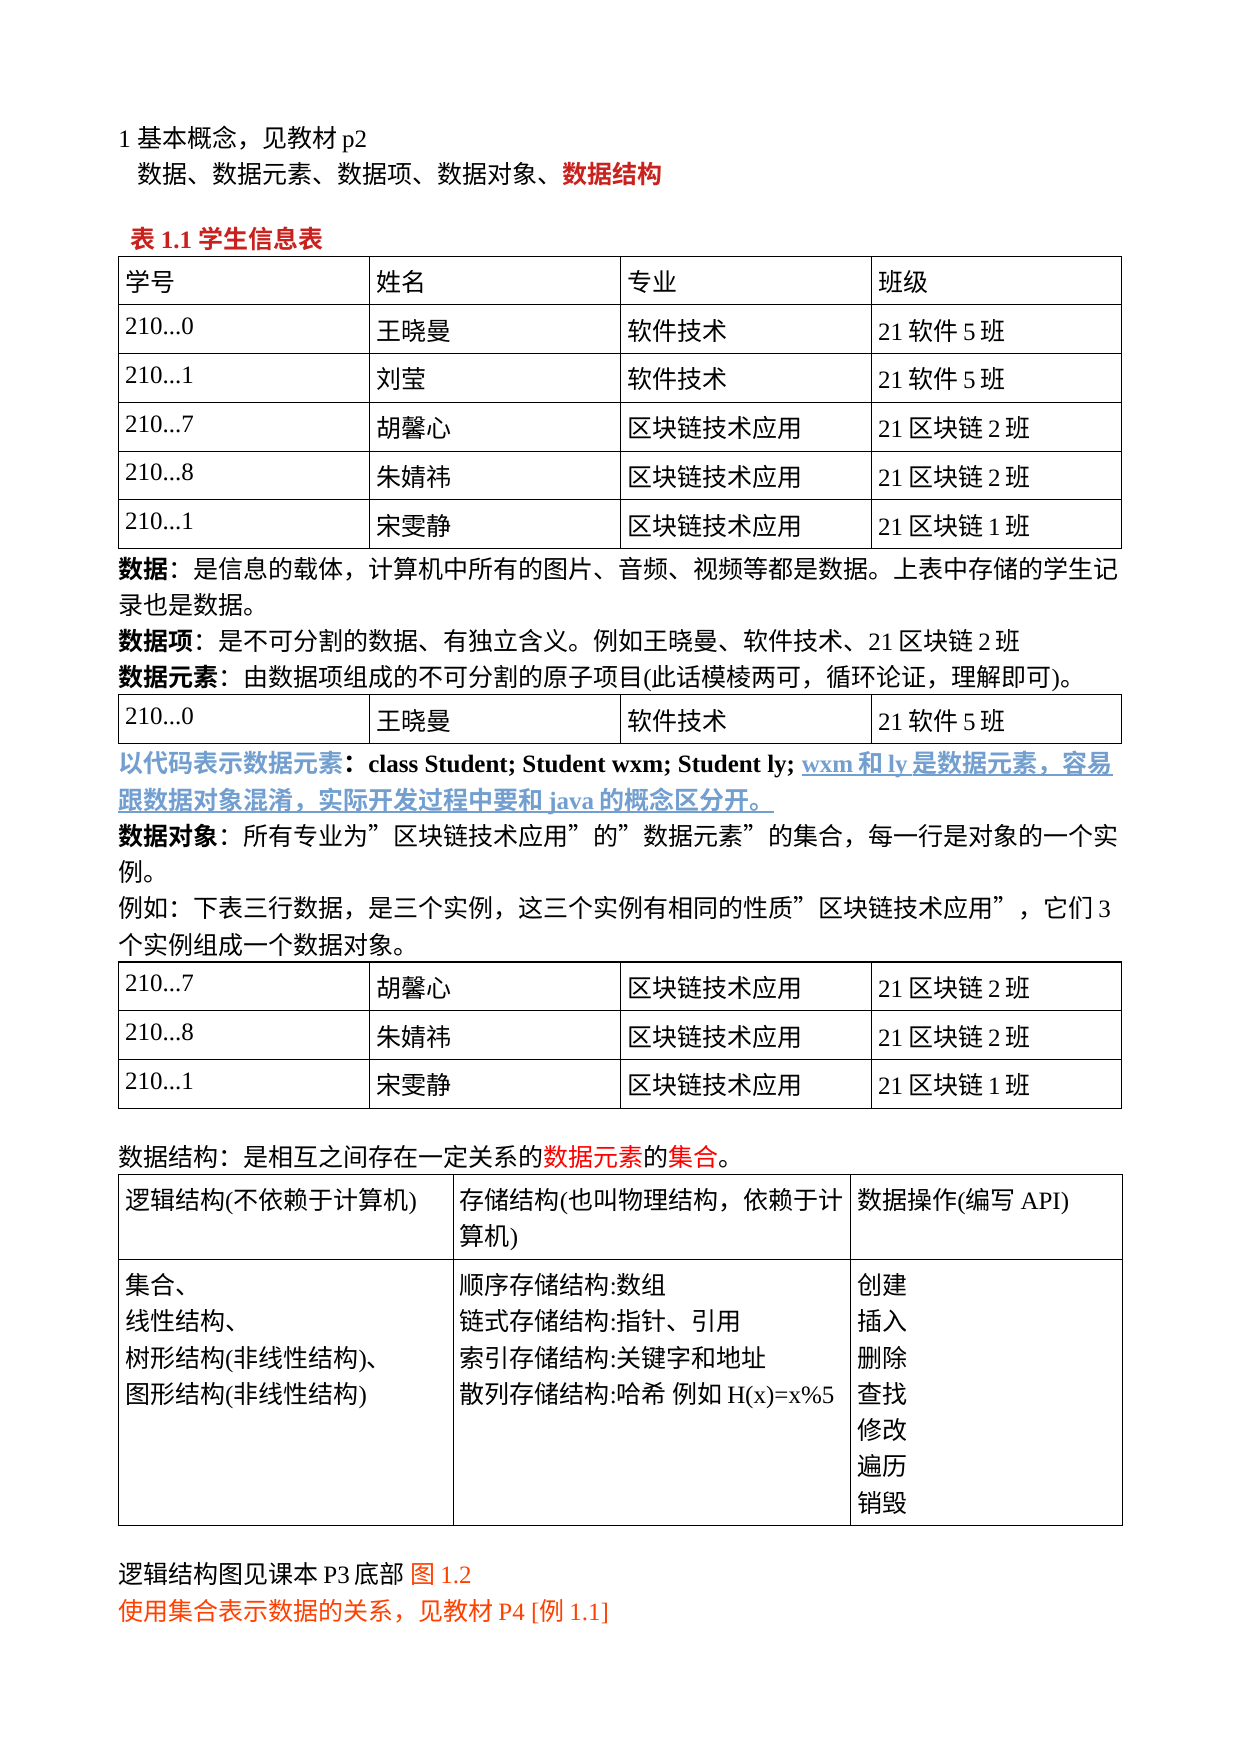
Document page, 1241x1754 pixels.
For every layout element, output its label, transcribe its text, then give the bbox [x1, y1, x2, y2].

table_cell 210...1 [119, 500, 369, 548]
table_header 数据操作(编写API) [851, 1175, 1122, 1259]
table_cell 21区块链2班 [872, 1011, 1121, 1059]
table_cell 21软件5班 [872, 354, 1121, 402]
text 1 基本概念，见教材p2 [118, 118, 1122, 154]
table_header 软件技术 [621, 695, 871, 743]
text 数据对象：所有专业为”区块链技术应用”的”数据元素”的集合，每一行是对象的一个实例。 [118, 816, 1122, 889]
table_cell 21区块链1班 [872, 1060, 1121, 1108]
text 数据元素：由数据项组成的不可分割的原子项目(此话模棱两可，循环论证，理解即可)。 [118, 658, 1122, 694]
table_cell 21区块链2班 [872, 452, 1121, 499]
table_cell 宋雯静 [370, 1060, 620, 1108]
table_header 210...0 [119, 695, 369, 743]
table_header 姓名 [370, 257, 620, 304]
table_cell 创建 插入 删除 查找 修改 遍历 销毁 [851, 1260, 1122, 1525]
table_cell 王晓曼 [370, 305, 620, 353]
table_cell 210...7 [119, 403, 369, 451]
table_header 班级 [872, 257, 1121, 304]
text 数据：是信息的载体，计算机中所有的图片、音频、视频等都是数据。上表中存储的学生记录也是数据。 [118, 549, 1122, 622]
table_cell 区块链技术应用 [621, 452, 871, 499]
table_cell 区块链技术应用 [621, 1060, 871, 1108]
table_header 21软件5班 [872, 695, 1121, 743]
table_header 210...7 [119, 963, 369, 1010]
table_header 存储结构(也叫物理结构，依赖于计算机) [454, 1175, 850, 1259]
table_header 区块链技术应用 [621, 963, 871, 1010]
table_cell 刘莹 [370, 354, 620, 402]
table_cell 21区块链2班 [872, 403, 1121, 451]
table_cell 21区块链1班 [872, 500, 1121, 548]
table_cell 210...8 [119, 452, 369, 499]
text 使用集合表示数据的关系，见教材P4 [例1.1] [118, 1591, 1122, 1627]
table_cell 宋雯静 [370, 500, 620, 548]
table_header 21区块链2班 [872, 963, 1121, 1010]
table_cell 210...1 [119, 354, 369, 402]
text 数据项：是不可分割的数据、有独立含义。例如王晓曼、软件技术、21区块链2班 [118, 622, 1122, 658]
table_cell 朱婧祎 [370, 1011, 620, 1059]
table_cell 210...8 [119, 1011, 369, 1059]
text 逻辑结构图见课本P3底部 图1.2 [118, 1555, 1122, 1591]
table_header 胡馨心 [370, 963, 620, 1010]
text 以代码表示数据元素：class Student; Student wxm; Student ly; wxm和ly是数据元素，容易跟数据对象混淆，实际开发过程中要和java的概念区分开。 [118, 744, 1122, 816]
text 数据、数据元素、数据项、数据对象、数据结构 [118, 154, 1122, 191]
table_cell 软件技术 [621, 305, 871, 353]
text 数据结构：是相互之间存在一定关系的数据元素的集合。 [118, 1137, 1122, 1174]
table_cell 区块链技术应用 [621, 500, 871, 548]
table_cell 朱婧祎 [370, 452, 620, 499]
text 表1.1 学生信息表 [118, 219, 1122, 256]
table_cell 集合、 线性结构、 树形结构(非线性结构)、 图形结构(非线性结构) [119, 1260, 453, 1525]
table_cell 210...0 [119, 305, 369, 353]
table_header 王晓曼 [370, 695, 620, 743]
table_header 学号 [119, 257, 369, 304]
table_cell 区块链技术应用 [621, 403, 871, 451]
table_header 专业 [621, 257, 871, 304]
table_cell 21软件5班 [872, 305, 1121, 353]
table_cell 顺序存储结构:数组 链式存储结构:指针、引用 索引存储结构:关键字和地址 散列存储结构:哈希 例如H(x)=x%5 [454, 1260, 850, 1525]
table_header 逻辑结构(不依赖于计算机) [119, 1175, 453, 1259]
table_cell 区块链技术应用 [621, 1011, 871, 1059]
table_cell 胡馨心 [370, 403, 620, 451]
table_cell 210...1 [119, 1060, 369, 1108]
table_cell 软件技术 [621, 354, 871, 402]
text 例如：下表三行数据，是三个实例，这三个实例有相同的性质”区块链技术应用”，它们3个实例组成一个数据对象。 [118, 889, 1122, 961]
